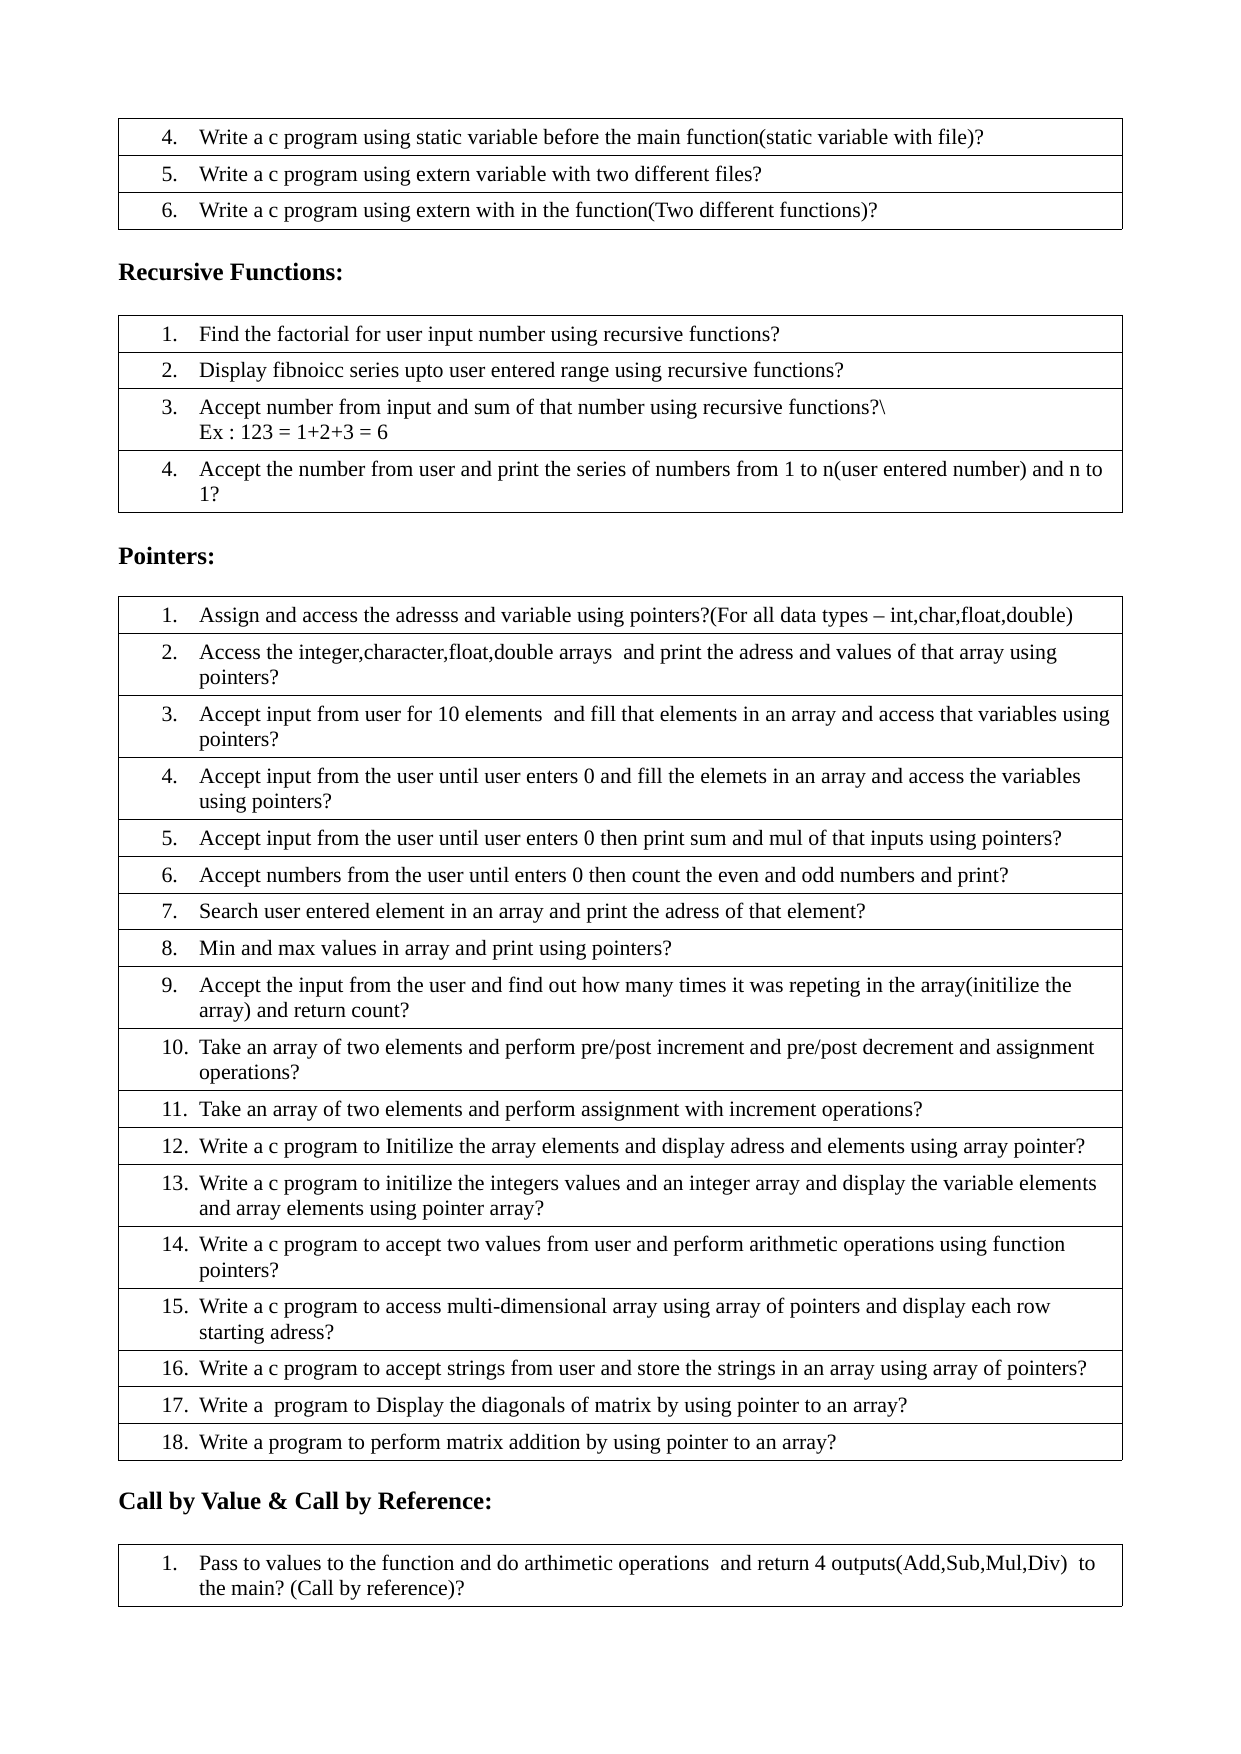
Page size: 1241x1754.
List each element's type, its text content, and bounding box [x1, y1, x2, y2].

table_cell Take an array of two elements and perform pre/post increment and pre/post decrement and assignment operations? [119, 1029, 1122, 1090]
table_cell Accept input from the user until user enters 0 and fill the elemets in an array and access the variables using pointers? [119, 758, 1122, 819]
table_cell Accept input from user for 10 elements and fill that elements in an array and access that variables using pointers? [119, 696, 1122, 757]
text Recursive Functions: [118, 257, 1122, 286]
table_header Write a c program to Initilize the array elements and display adress and elements using array pointer? [119, 1128, 1122, 1164]
text Call by Value & Call by Reference: [118, 1486, 1122, 1515]
table_cell Accept the number from user and print the series of numbers from 1 to n(user entered number) and n to 1? [119, 451, 1122, 512]
table_cell Accept the input from the user and find out how many times it was repeting in the array(initilize the array) and return count? [119, 967, 1122, 1028]
table_cell Write a c program using static variable before the main function(static variable with file)? [119, 119, 1122, 155]
table_header Find the factorial for user input number using recursive functions? [119, 316, 1122, 352]
table_header Assign and access the adresss and variable using pointers?(For all data types – int,char,float,double) [119, 597, 1122, 633]
table_cell Take an array of two elements and perform assignment with increment operations? [119, 1091, 1122, 1127]
table_cell Write a c program to accept two values from user and perform arithmetic operations using function pointers? [119, 1227, 1122, 1288]
table_cell Write a c program to accept strings from user and store the strings in an array using array of pointers? [119, 1351, 1122, 1386]
table_cell Write a c program to initilize the integers values and an integer array and display the variable elements and array elements using pointer array? [119, 1165, 1122, 1226]
table_cell Access the integer,character,float,double arrays and print the adress and values of that array using pointers? [119, 634, 1122, 695]
table_cell Display fibnoicc series upto user entered range using recursive functions? [119, 353, 1122, 388]
text Pointers: [118, 541, 1122, 570]
table_cell Search user entered element in an array and print the adress of that element? [119, 894, 1122, 929]
table_cell Write a program to perform matrix addition by using pointer to an array? [119, 1424, 1122, 1460]
table_cell Accept numbers from the user until enters 0 then count the even and odd numbers and print? [119, 857, 1122, 892]
table_cell Write a c program to access multi-dimensional array using array of pointers and display each row starting adress? [119, 1289, 1122, 1349]
table_cell Write a c program using extern with in the function(Two different functions)? [119, 193, 1122, 228]
table_cell Write a c program using extern variable with two different files? [119, 156, 1122, 192]
table_cell Write a program to Display the diagonals of matrix by using pointer to an array? [119, 1387, 1122, 1423]
table_cell Min and max values in array and print using pointers? [119, 930, 1122, 966]
table_cell Accept number from input and sum of that number using recursive functions?\ Ex : 123 = 1+2+3 = 6 [119, 389, 1122, 450]
table_cell Accept input from the user until user enters 0 then print sum and mul of that inputs using pointers? [119, 820, 1122, 856]
table_header Pass to values to the function and do arthimetic operations and return 4 outputs(Add,Sub,Mul,Div) to the main? (Call by reference)? [119, 1545, 1122, 1606]
